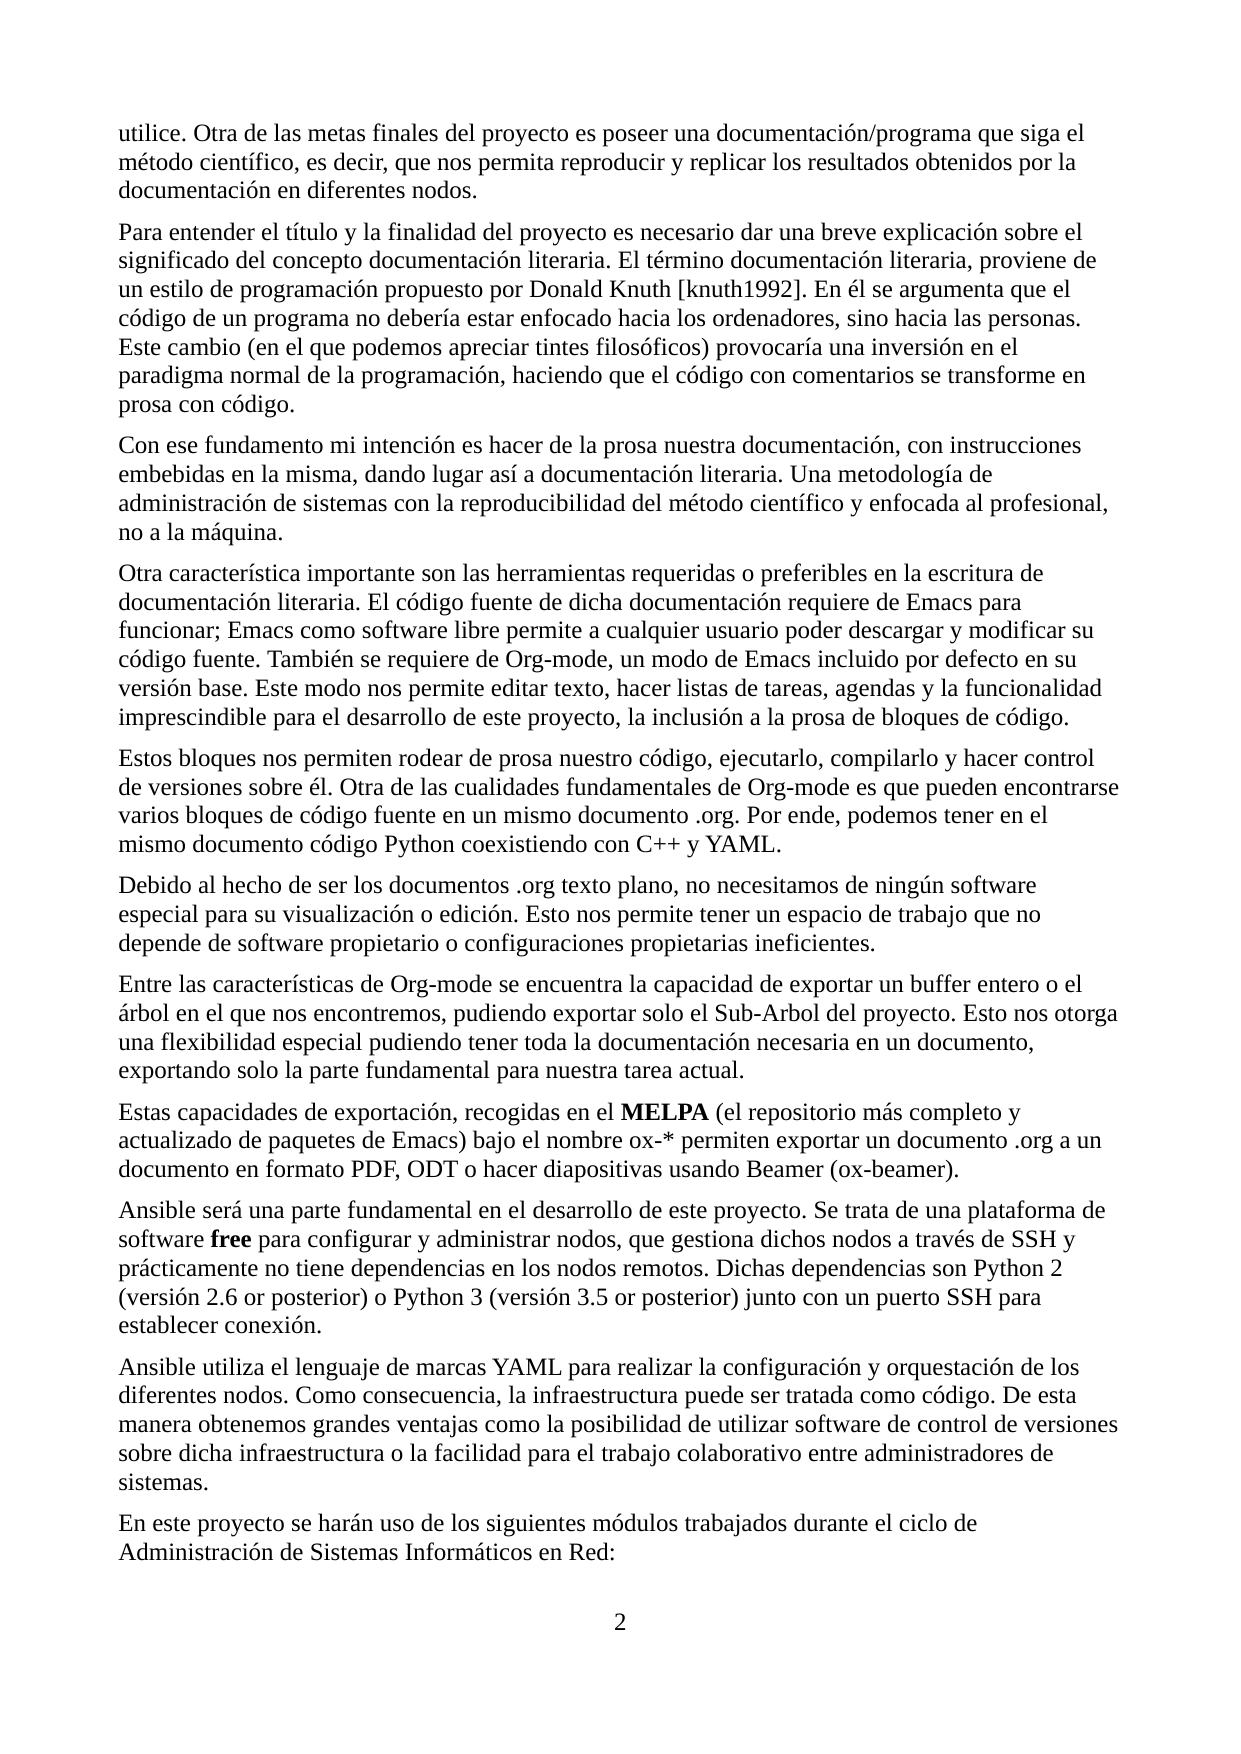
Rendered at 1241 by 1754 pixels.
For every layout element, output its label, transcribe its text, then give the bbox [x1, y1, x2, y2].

text En este proyecto se harán uso de los siguientes módulos trabajados durante el ciclo de Administración de Sistemas Informáticos en Red: [118, 1508, 1122, 1566]
text Ansible será una parte fundamental en el desarrollo de este proyecto. Se trata de una plataforma de software free para configurar y administrar nodos, que gestiona dichos nodos a través de SSH y prácticamente no tiene dependencias en los nodos remotos. Dichas dependencias son Python 2 (versión 2.6 or posterior) o Python 3 (versión 3.5 or posterior) junto con un puerto SSH para establecer conexión. [118, 1196, 1122, 1339]
text Estos bloques nos permiten rodear de prosa nuestro código, ejecutarlo, compilarlo y hacer control de versiones sobre él. Otra de las cualidades fundamentales de Org-mode es que pueden encontrarse varios bloques de código fuente en un mismo documento .org. Por ende, podemos tener en el mismo documento código Python coexistiendo con C++ y YAML. [118, 743, 1122, 858]
text Con ese fundamento mi intención es hacer de la prosa nuestra documentación, con instrucciones embebidas en la misma, dando lugar así a documentación literaria. Una metodología de administración de sistemas con la reproducibilidad del método científico y enfocada al profesional, no a la máquina. [118, 431, 1122, 546]
text Ansible utiliza el lenguaje de marcas YAML para realizar la configuración y orquestación de los diferentes nodos. Como consecuencia, la infraestructura puede ser tratada como código. De esta manera obtenemos grandes ventajas como la posibilidad de utilizar software de control de versiones sobre dicha infraestructura o la facilidad para el trabajo colaborativo entre administradores de sistemas. [118, 1352, 1122, 1496]
text Para entender el título y la finalidad del proyecto es necesario dar una breve explicación sobre el significado del concepto documentación literaria. El término documentación literaria, proviene de un estilo de programación propuesto por Donald Knuth [knuth1992]. En él se argumenta que el código de un programa no debería estar enfocado hacia los ordenadores, sino hacia las personas. Este cambio (en el que podemos apreciar tintes filosóficos) provocaría una inversión en el paradigma normal de la programación, haciendo que el código con comentarios se transforme en prosa con código. [118, 217, 1122, 418]
text Debido al hecho de ser los documentos .org texto plano, no necesitamos de ningún software especial para su visualización o edición. Esto nos permite tener un espacio de trabajo que no depende de software propietario o configuraciones propietarias ineficientes. [118, 871, 1122, 957]
text Otra característica importante son las herramientas requeridas o preferibles en la escritura de documentación literaria. El código fuente de dicha documentación requiere de Emacs para funcionar; Emacs como software libre permite a cualquier usuario poder descargar y modificar su código fuente. También se requiere de Org-mode, un modo de Emacs incluido por defecto en su versión base. Este modo nos permite editar texto, hacer listas de tareas, agendas y la funcionalidad imprescindible para el desarrollo de este proyecto, la inclusión a la prosa de bloques de código. [118, 558, 1122, 731]
text utilice. Otra de las metas finales del proyecto es poseer una documentación/programa que siga el método científico, es decir, que nos permita reproducir y replicar los resultados obtenidos por la documentación en diferentes nodos. [118, 118, 1122, 204]
text Estas capacidades de exportación, recogidas en el MELPA (el repositorio más completo y actualizado de paquetes de Emacs) bajo el nombre ox-* permiten exportar un documento .org a un documento en formato PDF, ODT o hacer diapositivas usando Beamer (ox-beamer). [118, 1097, 1122, 1183]
text Entre las características de Org-mode se encuentra la capacidad de exportar un buffer entero o el árbol en el que nos encontremos, pudiendo exportar solo el Sub-Arbol del proyecto. Esto nos otorga una flexibilidad especial pudiendo tener toda la documentación necesaria en un documento, exportando solo la parte fundamental para nuestra tarea actual. [118, 969, 1122, 1084]
